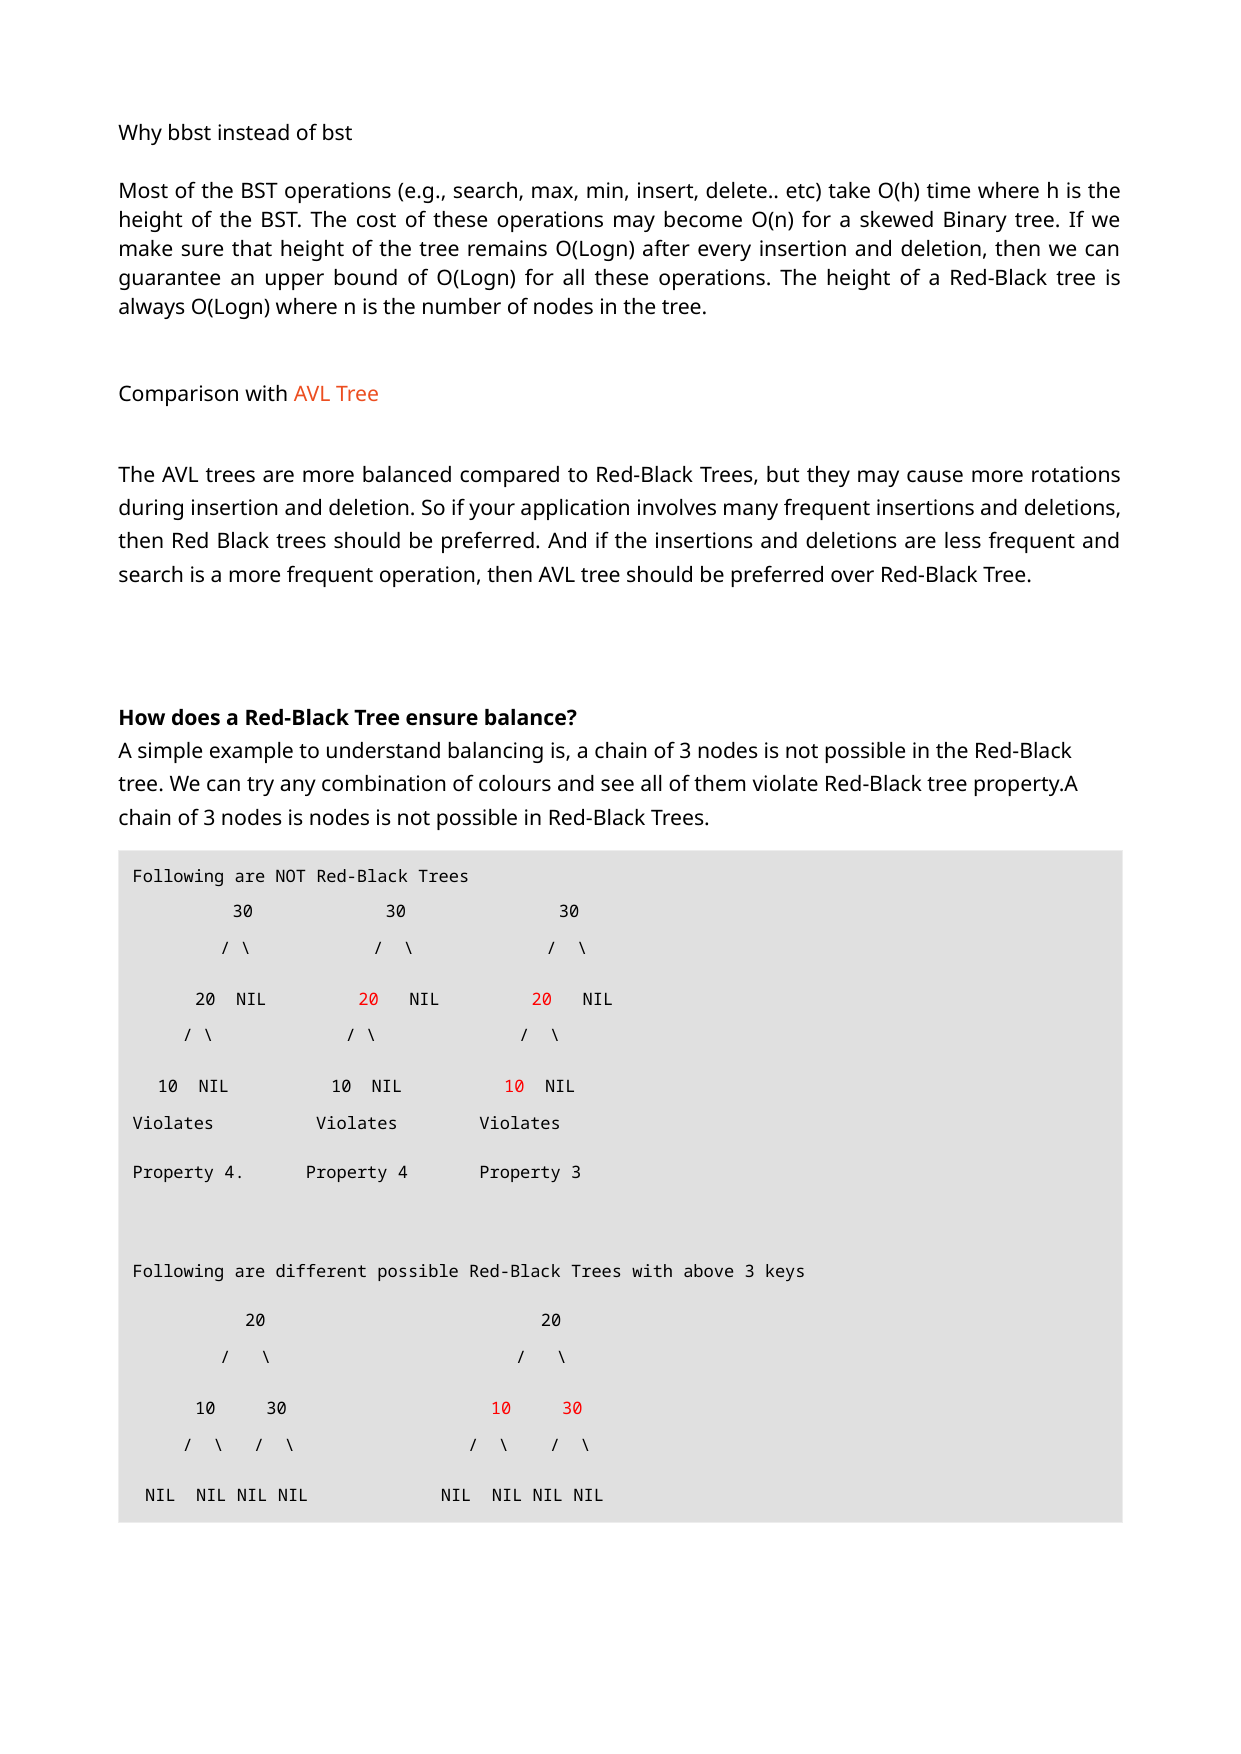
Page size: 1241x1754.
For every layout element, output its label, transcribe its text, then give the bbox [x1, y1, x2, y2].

text / \ / \ / \ / \ [119, 1418, 1122, 1457]
text / \ / \ / \ [119, 922, 1122, 960]
text Violates Violates Violates [119, 1097, 1122, 1134]
text 30 30 30 [119, 885, 1122, 922]
text How does a Red-Black Tree ensure balance? A simple example to understand balancing is, a chain of 3 nodes is not possible in the Red-Black tree. We can try any combination of colours and see all of them violate Red-Black tree property.A chain of 3 nodes is nodes is not possible in Red-Black Trees. [118, 702, 1122, 831]
text Most of the BST operations (e.g., search, max, min, insert, delete.. etc) take O(h) time where h is the height of the BST. The cost of these operations may become O(n) for a skewed Binary tree. If we make sure that height of the tree remains O(Logn) after every insertion and deletion, then we can guarantee an upper bound of O(Logn) for all these operations. The height of a Red-Black tree is always O(Logn) where n is the number of nodes in the tree. [118, 176, 1122, 321]
text Comparison with AVL Tree [118, 379, 1122, 408]
text 10 NIL 10 NIL 10 NIL [119, 1060, 1122, 1097]
text / \ / \ / \ [119, 1009, 1122, 1048]
text Property 4. Property 4 Property 3 [119, 1146, 1122, 1183]
text / \ / \ [119, 1331, 1122, 1369]
text Following are NOT Red-Black Trees [119, 851, 1122, 885]
text Following are different possible Red-Black Trees with above 3 keys [119, 1245, 1122, 1282]
text 20 NIL 20 NIL 20 NIL [119, 973, 1122, 1009]
text Why bbst instead of bst [118, 118, 1122, 147]
text 20 20 [119, 1294, 1122, 1331]
text NIL NIL NIL NIL NIL NIL NIL NIL [119, 1469, 1122, 1522]
text 10 30 10 30 [119, 1382, 1122, 1418]
text The AVL trees are more balanced compared to Red-Black Trees, but they may cause more rotations during insertion and deletion. So if your application involves many frequent insertions and deletions, then Red Black trees should be preferred. And if the insertions and deletions are less frequent and search is a more frequent operation, then AVL tree should be preferred over Red-Black Tree. [118, 427, 1122, 588]
